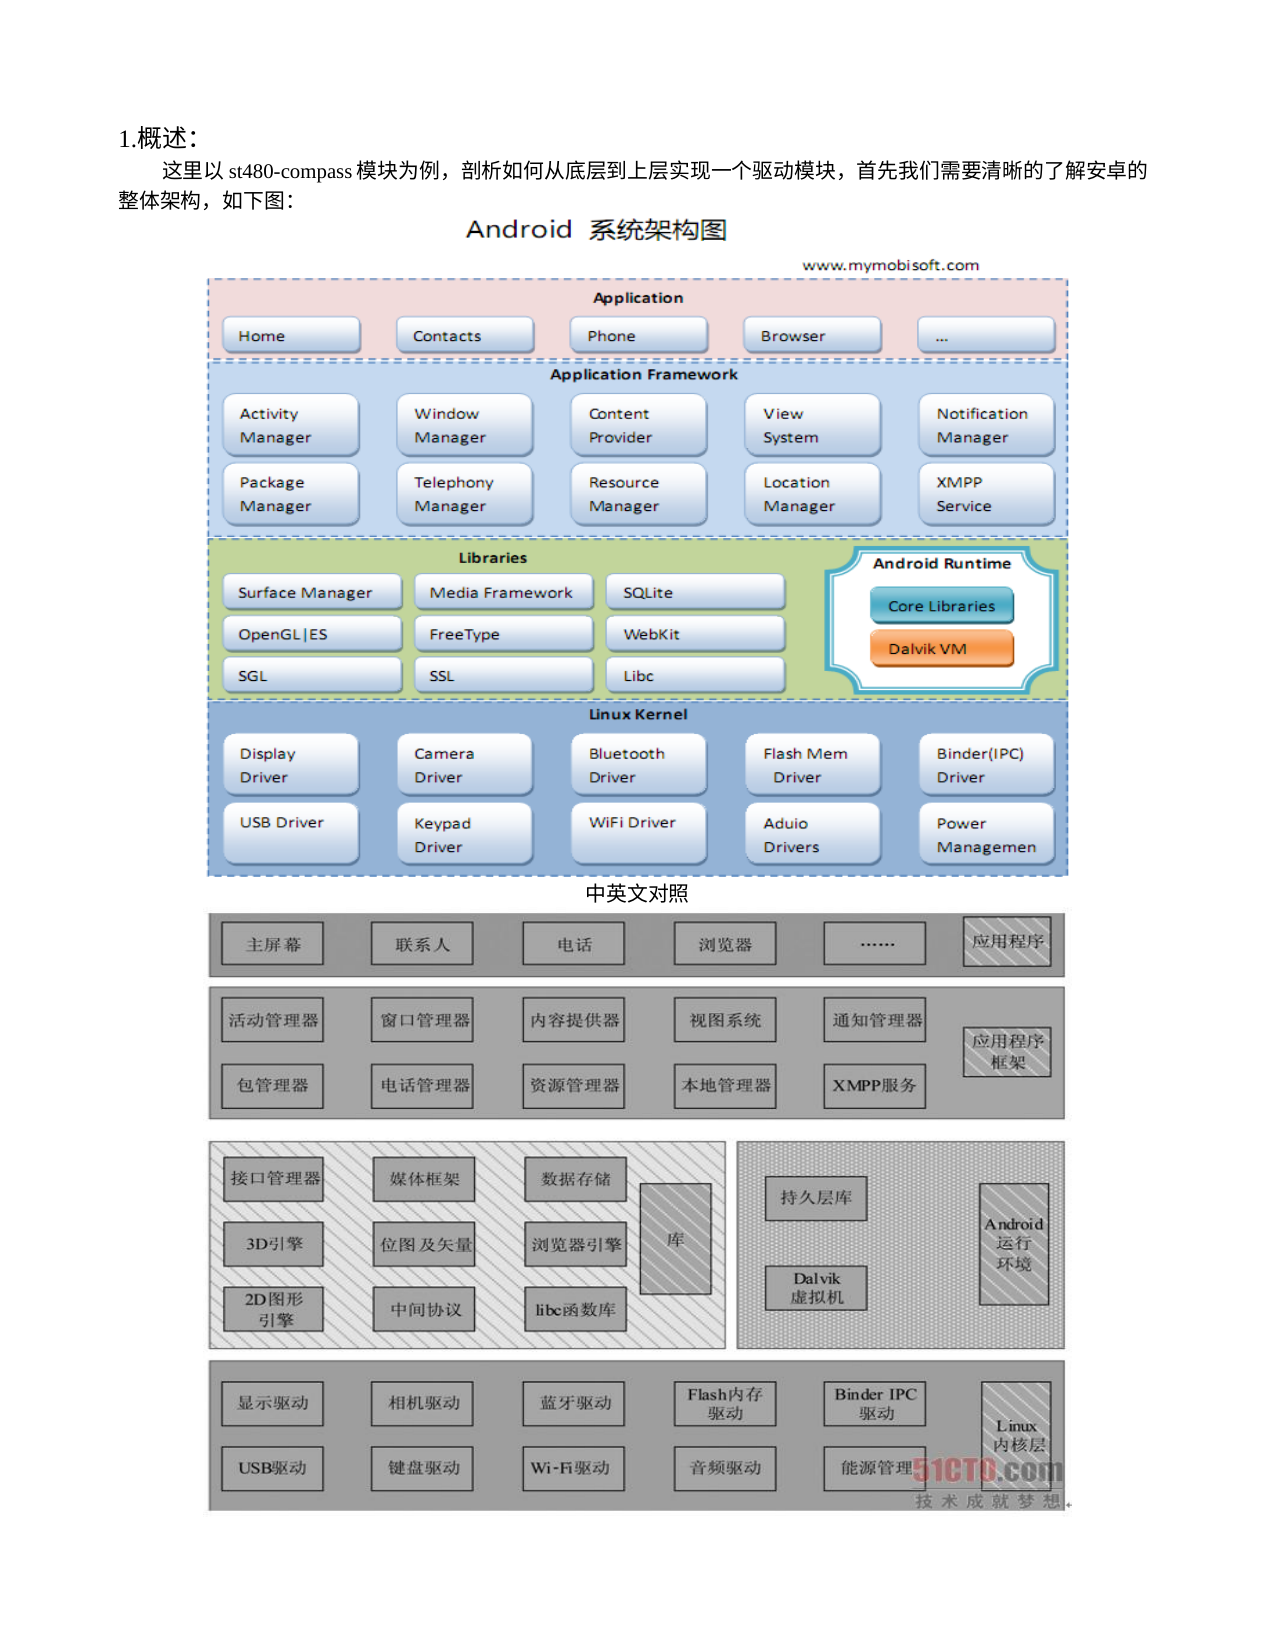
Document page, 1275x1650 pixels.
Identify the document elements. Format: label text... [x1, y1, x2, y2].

text 中英文对照 [118, 215, 1157, 907]
picture [203, 907, 1072, 1518]
picture [201, 214, 1074, 877]
text 这里以st480-compass模块为例，剖析如何从底层到上层实现一个驱动模块，首先我们需要清晰的了解安卓的整体架构，如下图： [118, 154, 1157, 215]
text 1.概述： [118, 118, 1157, 154]
